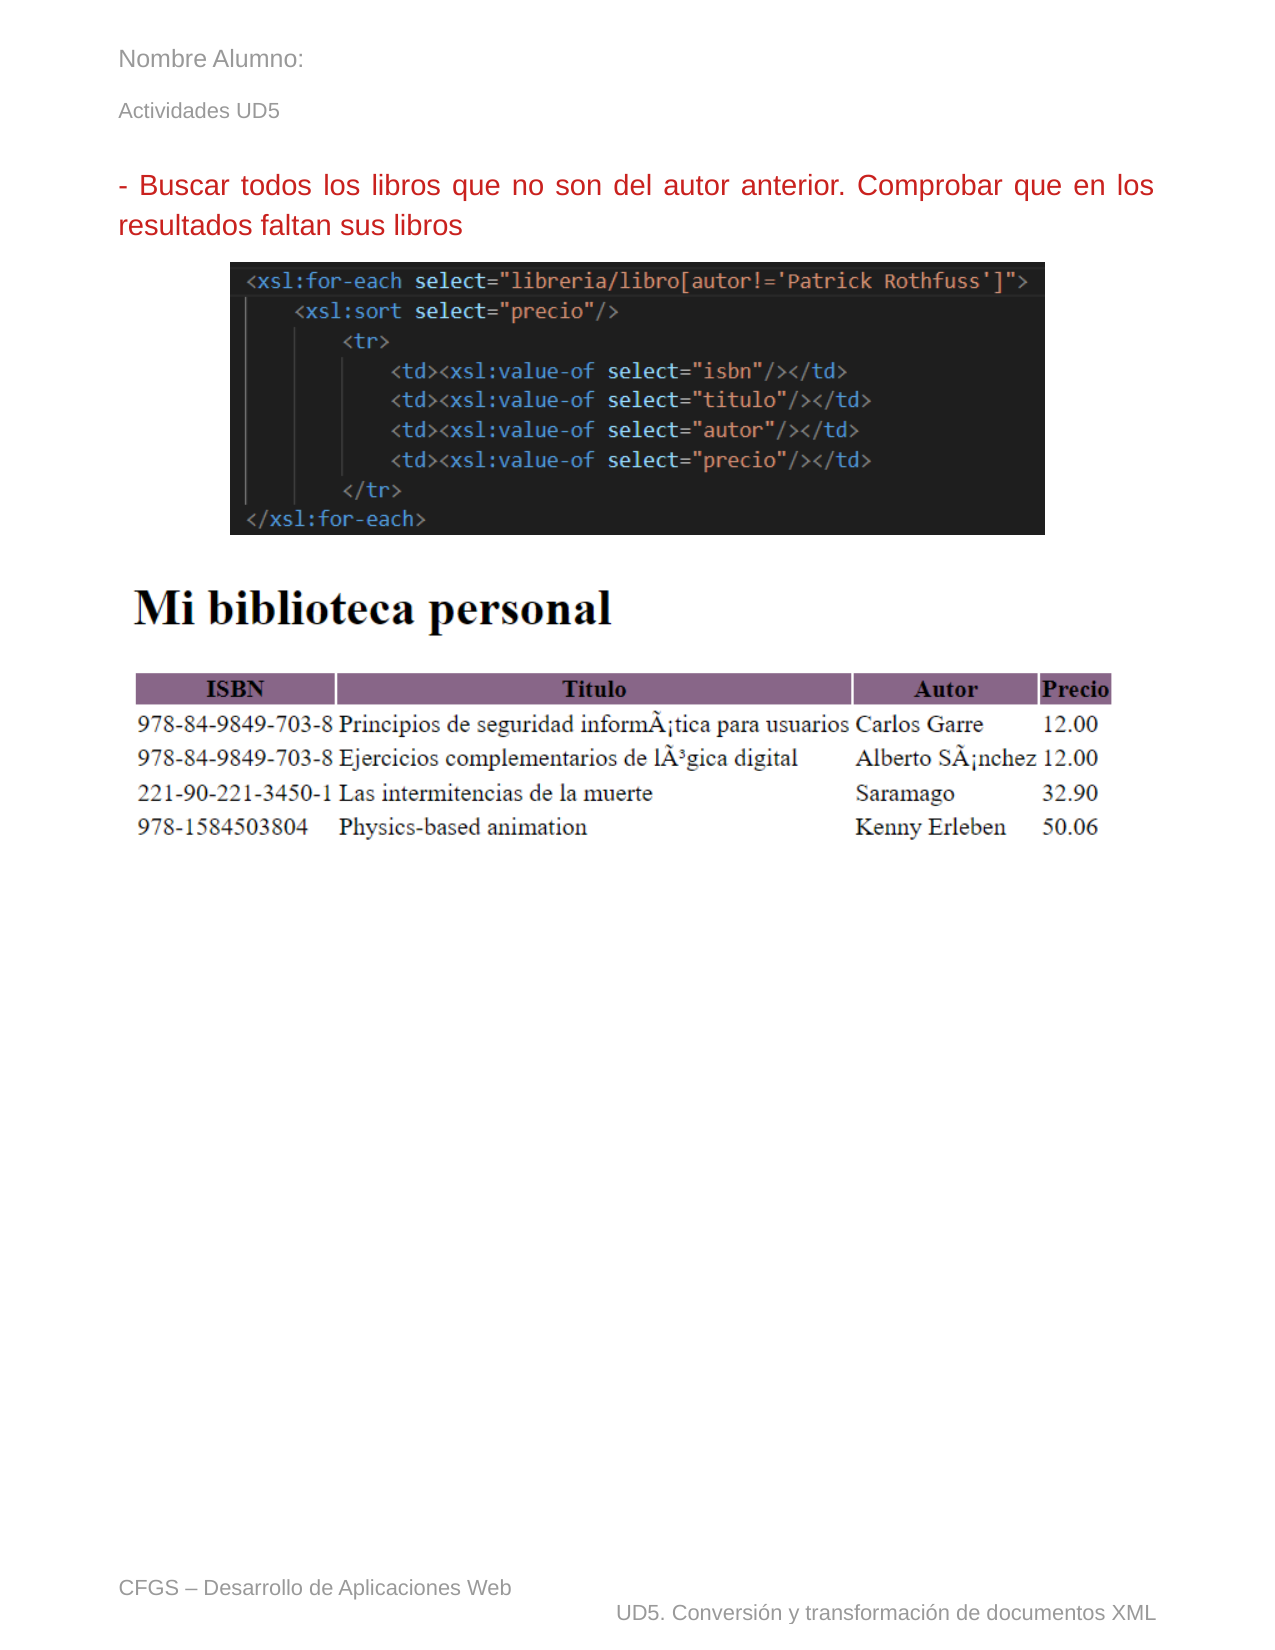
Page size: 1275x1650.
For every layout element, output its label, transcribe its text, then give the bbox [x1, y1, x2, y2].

text - Buscar todos los libros que no son del autor anterior. Comprobar que en los resultados faltan sus libros [118, 167, 1157, 241]
picture [121, 573, 1154, 880]
picture [230, 262, 1045, 535]
